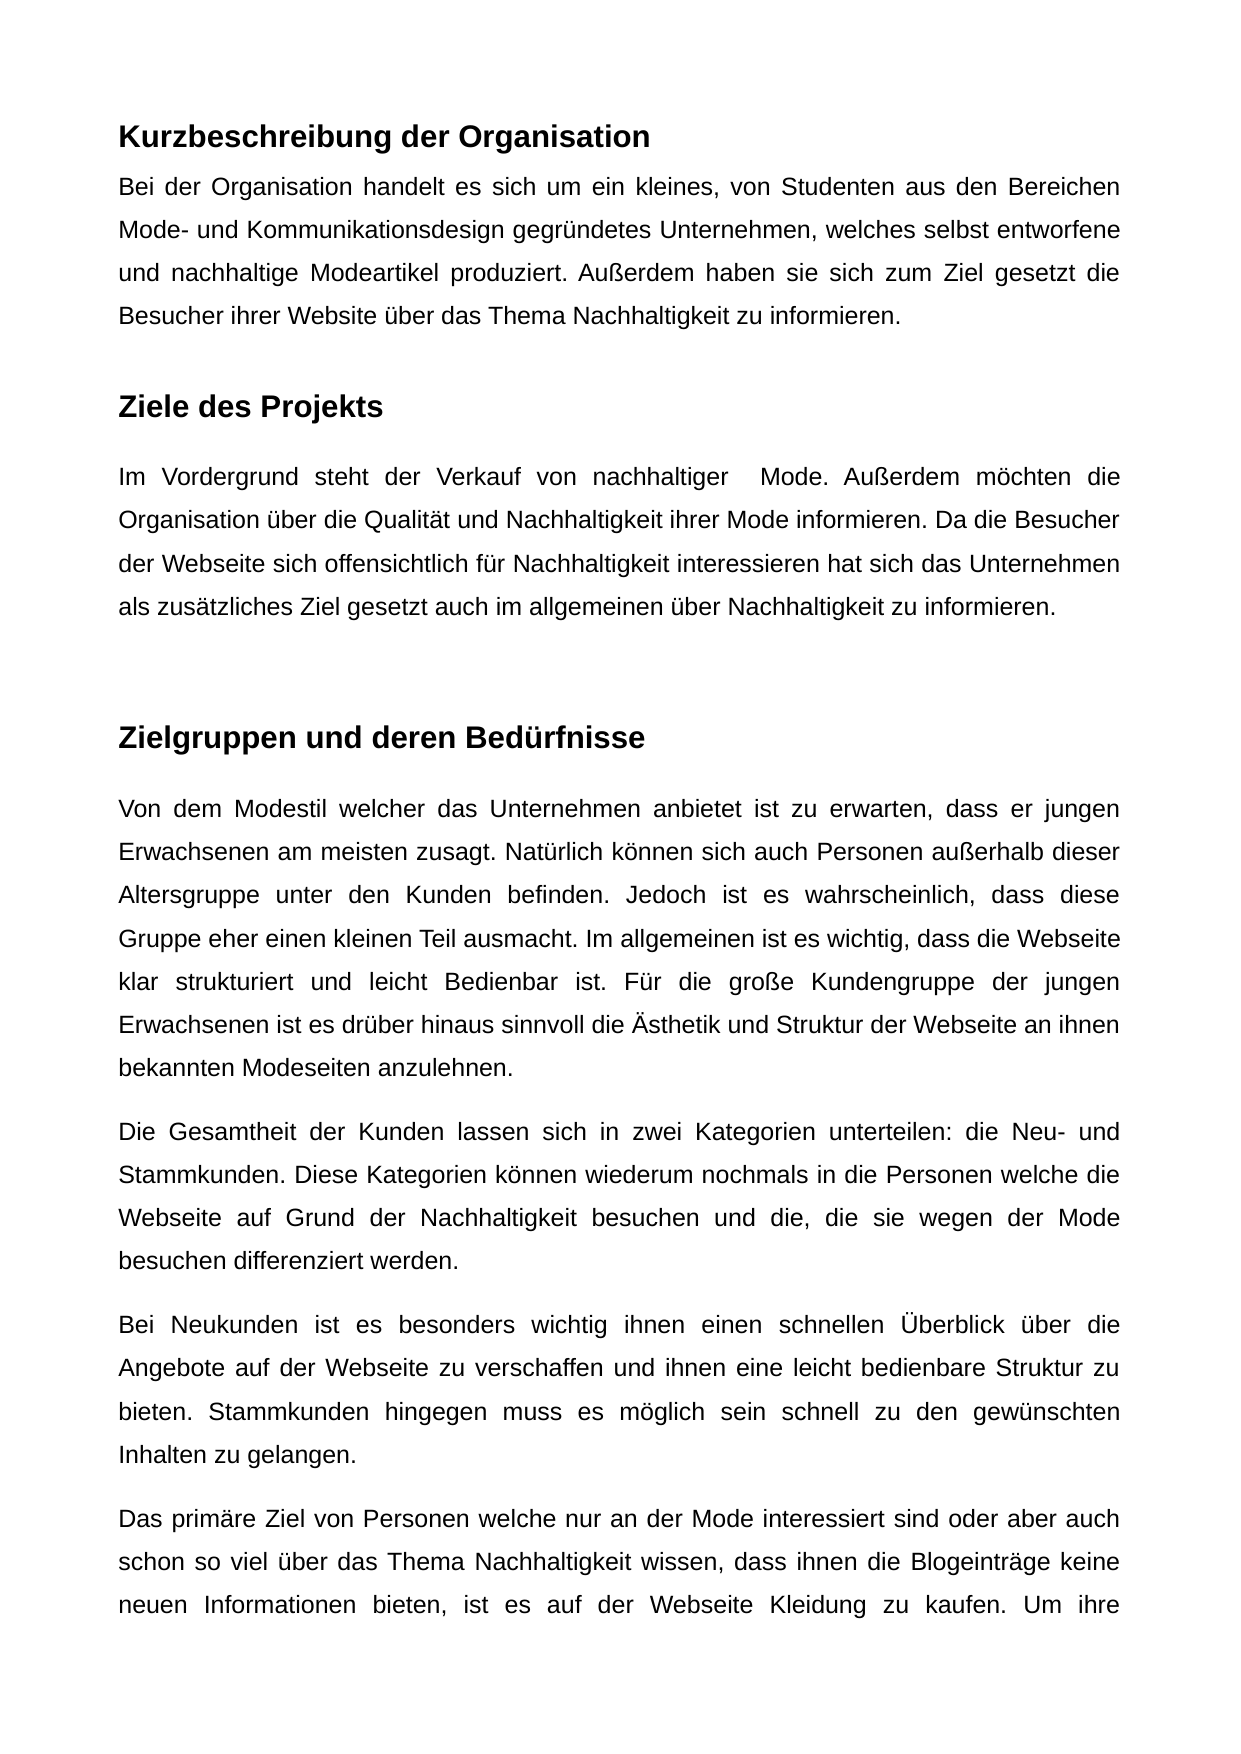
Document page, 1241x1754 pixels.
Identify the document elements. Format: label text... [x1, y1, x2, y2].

text Das primäre Ziel von Personen welche nur an der Mode interessiert sind oder aber auch schon so viel über das Thema Nachhaltigkeit wissen, dass ihnen die Blogeinträge keine neuen Informationen bieten, ist es auf der Webseite Kleidung zu kaufen. Um ihre [118, 1504, 1122, 1619]
text Die Gesamtheit der Kunden lassen sich in zwei Kategorien unterteilen: die Neu- und Stammkunden. Diese Kategorien können wiederum nochmals in die Personen welche die Webseite auf Grund der Nachhaltigkeit besuchen und die, die sie wegen der Mode besuchen differenziert werden. [118, 1117, 1122, 1275]
text Von dem Modestil welcher das Unternehmen anbietet ist zu erwarten, dass er jungen Erwachsenen am meisten zusagt. Natürlich können sich auch Personen außerhalb dieser Altersgruppe unter den Kunden befinden. Jedoch ist es wahrscheinlich, dass diese Gruppe eher einen kleinen Teil ausmacht. Im allgemeinen ist es wichtig, dass die Webseite klar strukturiert und leicht Bedienbar ist. Für die große Kundengruppe der jungen Erwachsenen ist es drüber hinaus sinnvoll die Ästhetik und Struktur der Webseite an ihnen bekannten Modeseiten anzulehnen. [118, 794, 1122, 1082]
text Bei Neukunden ist es besonders wichtig ihnen einen schnellen Überblick über die Angebote auf der Webseite zu verschaffen und ihnen eine leicht bedienbare Struktur zu bieten. Stammkunden hingegen muss es möglich sein schnell zu den gewünschten Inhalten zu gelangen. [118, 1310, 1122, 1468]
text Bei der Organisation handelt es sich um ein kleines, von Studenten aus den Bereichen Mode- und Kommunikationsdesign gegründetes Unternehmen, welches selbst entworfene und nachhaltige Modeartikel produziert. Außerdem haben sie sich zum Ziel gesetzt die Besucher ihrer Website über das Thema Nachhaltigkeit zu informieren. [118, 172, 1122, 330]
text Kurzbeschreibung der Organisation [118, 118, 1122, 154]
text Ziele des Projekts [118, 388, 1122, 423]
text Zielgruppen und deren Bedürfnisse [118, 719, 1122, 756]
text Im Vordergrund steht der Verkauf von nachhaltiger Mode. Außerdem möchten die Organisation über die Qualität und Nachhaltigkeit ihrer Mode informieren. Da die Besucher der Webseite sich offensichtlich für Nachhaltigkeit interessieren hat sich das Unternehmen als zusätzliches Ziel gesetzt auch im allgemeinen über Nachhaltigkeit zu informieren. [118, 462, 1122, 620]
